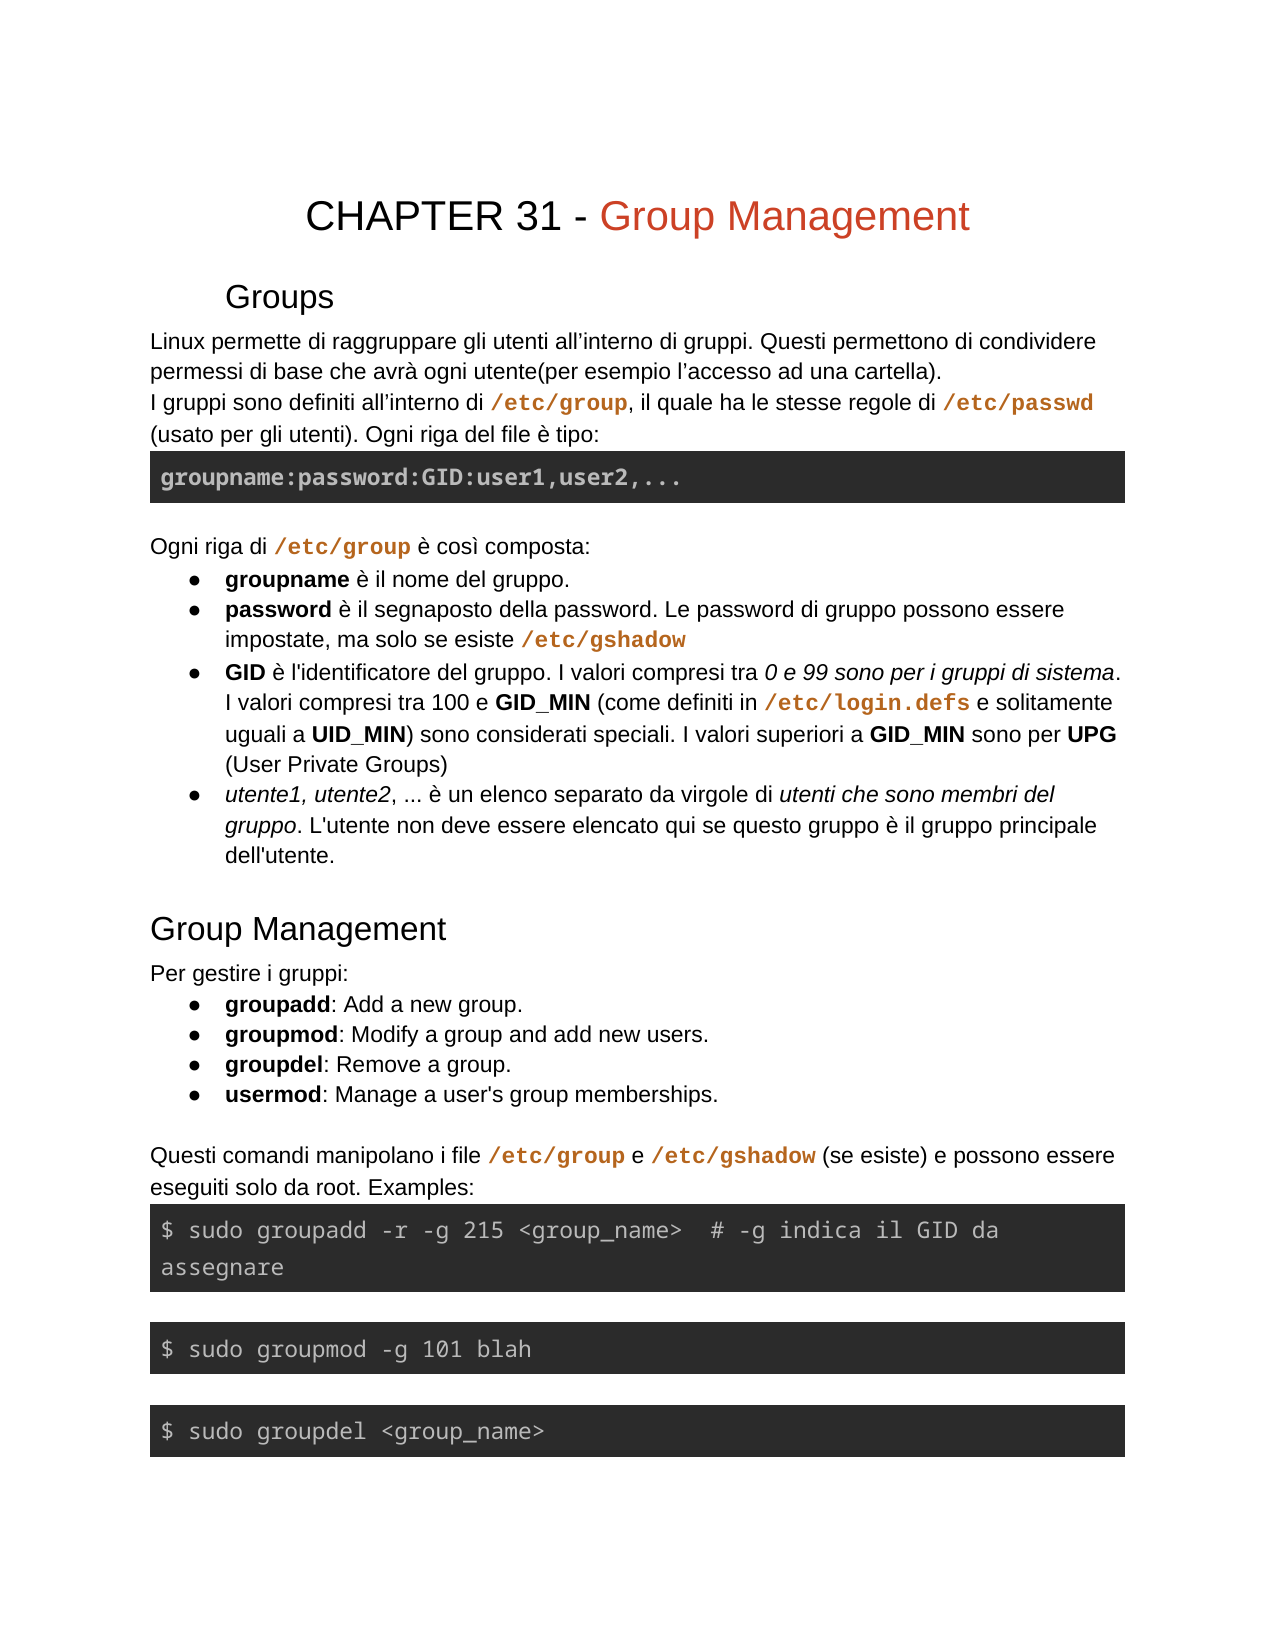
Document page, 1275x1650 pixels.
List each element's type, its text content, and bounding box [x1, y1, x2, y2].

list groupadd: Add a new group. [187, 991, 1125, 1017]
list password è il segnaposto della password. Le password di gruppo possono essere impostate, ma solo se esiste /etc/gshadow [187, 596, 1125, 654]
table_header $ sudo groupdel <group_name> [150, 1405, 1125, 1457]
text Ogni riga di /etc/group è così composta: [150, 533, 1125, 561]
list groupdel: Remove a group. [187, 1051, 1125, 1077]
subtitle Groups [150, 277, 1125, 316]
text Linux permette di raggruppare gli utenti all’interno di gruppi. Questi permettono di condividere permessi di base che avrà ogni utente(per esempio l’accesso ad una cartella). [150, 328, 1125, 384]
table_header $ sudo groupmod -g 101 blah [150, 1322, 1125, 1374]
list groupname è il nome del gruppo. [187, 566, 1125, 592]
text Per gestire i gruppi: [150, 960, 1125, 987]
subtitle CHAPTER 31 - Group Management [150, 192, 1125, 239]
table_header $ sudo groupadd -r -g 215 <group_name> # -g indica il GID da assegnare [150, 1204, 1125, 1292]
table_header groupname:password:GID:user1,user2,... [150, 451, 1125, 503]
list GID è l'identificatore del gruppo. I valori compresi tra 0 e 99 sono per i gruppi di sistema. I valori compresi tra 100 e GID_MIN (come definiti in /etc/login.defs e solitamente uguali a UID_MIN) sono considerati speciali. I valori superiori a GID_MIN sono per UPG (User Private Groups) [187, 658, 1125, 777]
text Questi comandi manipolano i file /etc/group e /etc/gshadow (se esiste) e possono essere eseguiti solo da root. Examples: [150, 1142, 1125, 1200]
list groupmod: Modify a group and add new users. [187, 1021, 1125, 1047]
subtitle Group Management [150, 909, 1125, 948]
text I gruppi sono definiti all’interno di /etc/group, il quale ha le stesse regole di /etc/passwd (usato per gli utenti). Ogni riga del file è tipo: [150, 388, 1125, 447]
list usermod: Manage a user's group memberships. [187, 1081, 1125, 1108]
list utente1, utente2, ... è un elenco separato da virgole di utenti che sono membri del gruppo. L'utente non deve essere elencato qui se questo gruppo è il gruppo principale dell'utente. [187, 781, 1125, 868]
